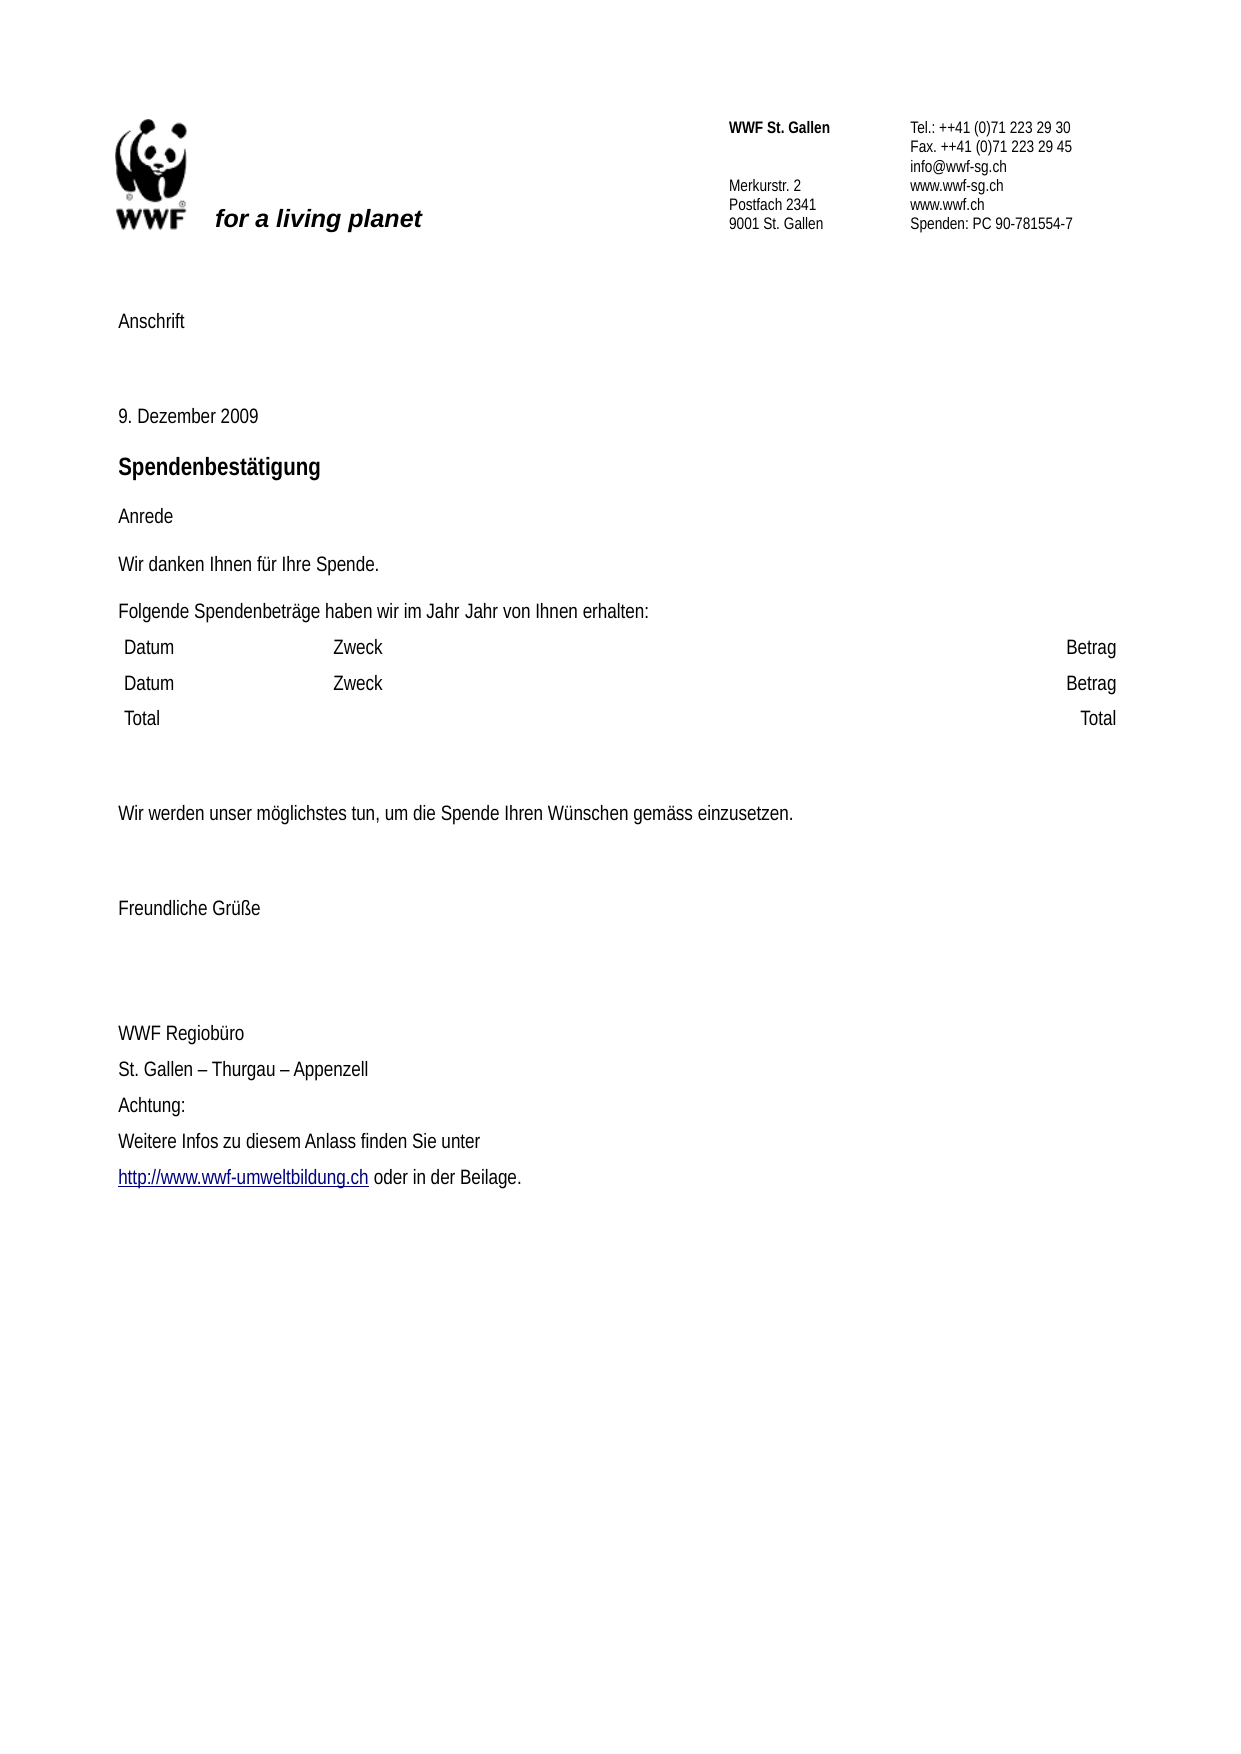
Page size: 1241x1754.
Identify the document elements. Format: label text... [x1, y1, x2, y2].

text http://www.wwf-umweltbildung.ch oder in der Beilage. [118, 1165, 1122, 1189]
text Anschrift [118, 309, 1122, 333]
text Anrede [118, 504, 1122, 528]
table_cell Zweck [328, 665, 968, 700]
text Achtung: [118, 1093, 1122, 1117]
table_cell Datum [118, 665, 327, 700]
text St. Gallen – Thurgau – Appenzell [118, 1057, 1122, 1081]
table_header Datum [118, 629, 327, 665]
text Spendenbestätigung [118, 452, 1122, 481]
text Weitere Infos zu diesem Anlass finden Sie unter [118, 1129, 1122, 1153]
picture [115, 119, 187, 230]
text Wir werden unser möglichstes tun, um die Spende Ihren Wünschen gemäss einzusetzen. [118, 801, 1122, 825]
text Wir danken Ihnen für Ihre Spende. [118, 552, 1122, 576]
text WWF Regiobüro [118, 1021, 1122, 1045]
text Freundliche Grüße [118, 896, 1122, 920]
table_cell Betrag [968, 665, 1122, 700]
text Folgende Spendenbeträge haben wir im Jahr Jahr von Ihnen erhalten: [118, 599, 1122, 623]
table_header Betrag [968, 629, 1122, 665]
text 9. Dezember 2009 [118, 404, 1122, 428]
table_cell Total [968, 700, 1122, 736]
table_cell Total [118, 700, 327, 736]
table_cell [328, 700, 968, 736]
table_header Zweck [328, 629, 968, 665]
